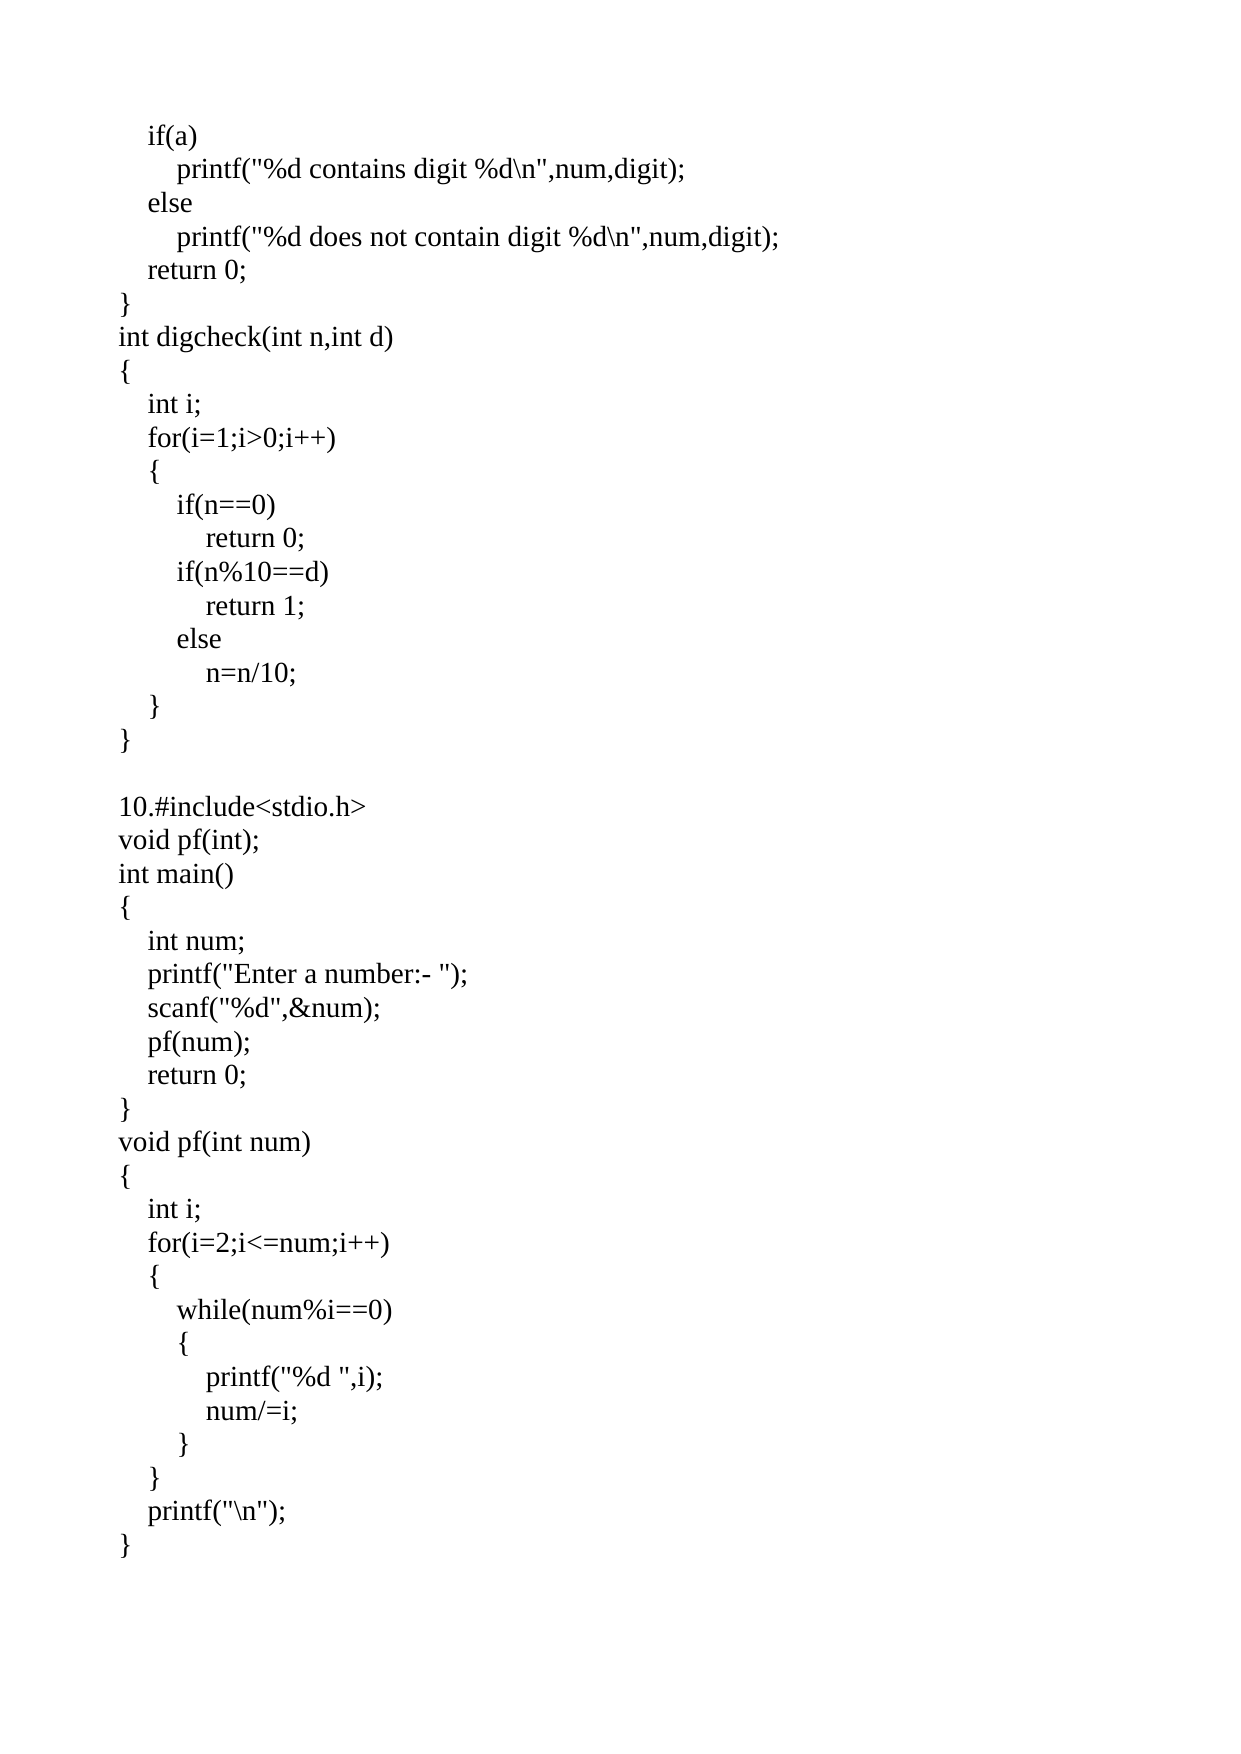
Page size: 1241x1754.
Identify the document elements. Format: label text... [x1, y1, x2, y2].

text int num; [118, 923, 1122, 957]
text printf("%d ",i); [118, 1359, 1122, 1393]
text void pf(int num) [118, 1124, 1122, 1158]
text return 0; [118, 1057, 1122, 1091]
text else [118, 185, 1122, 219]
text if(a) [118, 118, 1122, 152]
text return 0; [118, 252, 1122, 286]
text { [118, 353, 1122, 386]
text printf("%d contains digit %d\n",num,digit); [118, 152, 1122, 185]
text { [118, 1326, 1122, 1359]
text } [118, 1527, 1122, 1560]
text pf(num); [118, 1024, 1122, 1057]
text printf("%d does not contain digit %d\n",num,digit); [118, 219, 1122, 252]
text n=n/10; [118, 655, 1122, 688]
text int digcheck(int n,int d) [118, 319, 1122, 353]
text else [118, 621, 1122, 655]
text } [118, 1426, 1122, 1460]
text { [118, 453, 1122, 487]
text printf("Enter a number:- "); [118, 957, 1122, 990]
text while(num%i==0) [118, 1292, 1122, 1326]
text printf("\n"); [118, 1493, 1122, 1527]
text int i; [118, 1191, 1122, 1225]
text { [118, 1258, 1122, 1292]
text return 1; [118, 588, 1122, 621]
text scanf("%d",&num); [118, 990, 1122, 1024]
text int main() [118, 856, 1122, 889]
text num/=i; [118, 1393, 1122, 1426]
text if(n%10==d) [118, 554, 1122, 588]
text 10.#include<stdio.h> [118, 789, 1122, 822]
text } [118, 1091, 1122, 1124]
text void pf(int); [118, 822, 1122, 856]
text if(n==0) [118, 487, 1122, 521]
text { [118, 889, 1122, 923]
text { [118, 1158, 1122, 1191]
text } [118, 722, 1122, 755]
text } [118, 1460, 1122, 1493]
text return 0; [118, 521, 1122, 554]
text int i; [118, 386, 1122, 420]
text } [118, 286, 1122, 319]
text for(i=2;i<=num;i++) [118, 1225, 1122, 1258]
text } [118, 688, 1122, 722]
text for(i=1;i>0;i++) [118, 420, 1122, 453]
